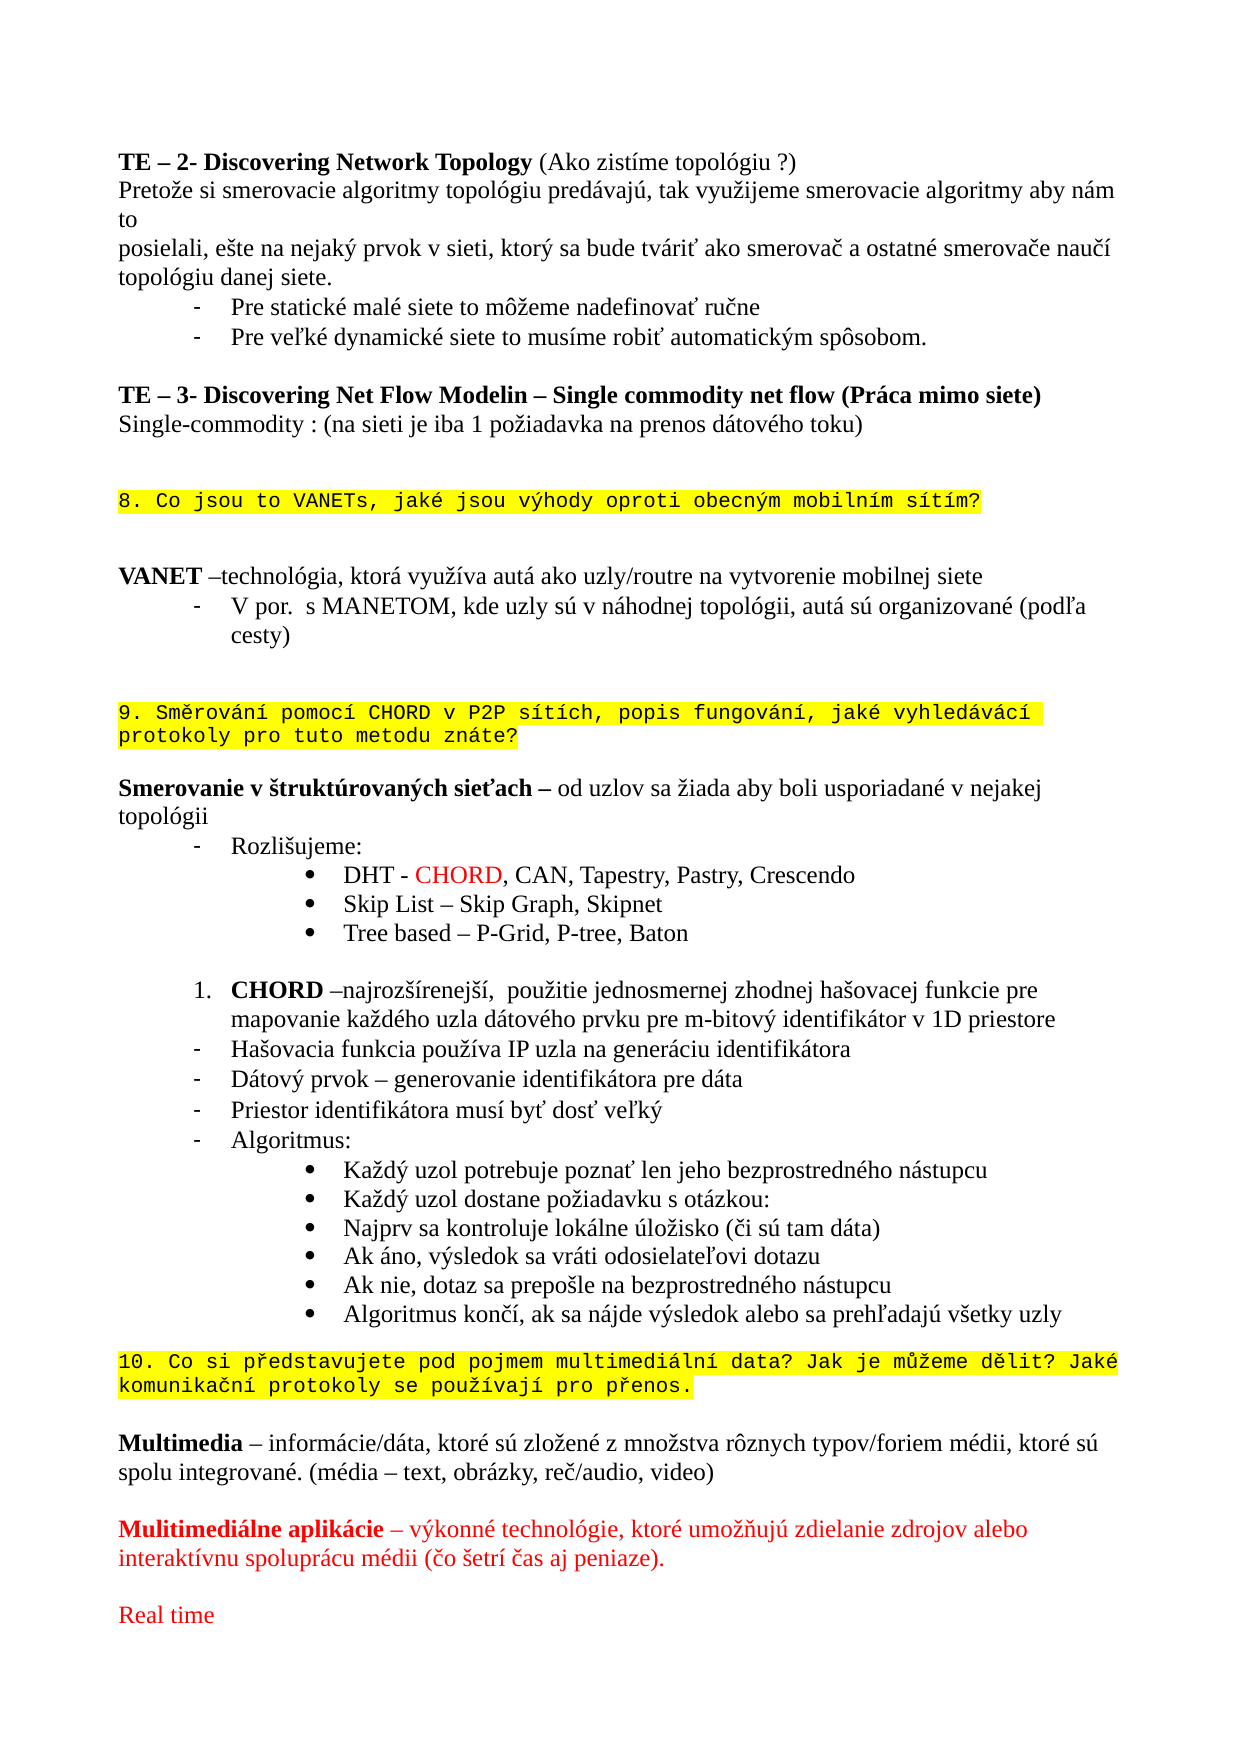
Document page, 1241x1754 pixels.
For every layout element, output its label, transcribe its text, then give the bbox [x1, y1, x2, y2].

list Každý uzol dostane požiadavku s otázkou: [306, 1184, 1122, 1213]
list Rozlišujeme: [193, 830, 1122, 861]
list Skip List – Skip Graph, Skipnet [306, 889, 1122, 918]
list Algoritmus končí, ak sa nájde výsledok alebo sa prehľadajú všetky uzly [306, 1299, 1122, 1328]
list Dátový prvok – generovanie identifikátora pre dáta [193, 1064, 1122, 1094]
text Pretože si smerovacie algoritmy topológiu predávajú, tak využijeme smerovacie algoritmy aby nám to [118, 176, 1122, 233]
text Real time [118, 1601, 1122, 1629]
text posielali, ešte na nejaký prvok v sieti, ktorý sa bude tváriť ako smerovač a ostatné smerovače naučí [118, 233, 1122, 262]
list Každý uzol potrebuje poznať len jeho bezprostredného nástupcu [306, 1155, 1122, 1184]
text Smerovanie v štruktúrovaných sieťach – od uzlov sa žiada aby boli usporiadané v nejakej topológii [118, 773, 1122, 830]
list Hašovacia funkcia používa IP uzla na generáciu identifikátora [193, 1033, 1122, 1064]
text Single-commodity : (na sieti je iba 1 požiadavka na prenos dátového toku) [118, 409, 1122, 438]
list Najprv sa kontroluje lokálne úložisko (či sú tam dáta) [306, 1213, 1122, 1241]
list Priestor identifikátora musí byť dosť veľký [193, 1094, 1122, 1125]
list DHT - CHORD, CAN, Tapestry, Pastry, Crescendo [306, 861, 1122, 889]
list Pre statické malé siete to môžeme nadefinovať ručne [193, 291, 1122, 321]
text 9. Směrování pomocí CHORD v P2P sítích, popis fungování, jaké vyhledávácí protokoly pro tuto metodu znáte? [118, 702, 1122, 749]
list Ak áno, výsledok sa vráti odosielateľovi dotazu [306, 1241, 1122, 1270]
text VANET –technológia, ktorá využíva autá ako uzly/routre na vytvorenie mobilnej siete [118, 561, 1122, 590]
list Pre veľké dynamické siete to musíme robiť automatickým spôsobom. [193, 321, 1122, 352]
list Tree based – P-Grid, P-tree, Baton [306, 918, 1122, 947]
text TE – 2- Discovering Network Topology (Ako zistíme topológiu ?) [118, 147, 1122, 176]
list Algoritmus: [193, 1125, 1122, 1155]
text 8. Co jsou to VANETs, jaké jsou výhody oproti obecným mobilním sítím? [118, 490, 1122, 514]
text TE – 3- Discovering Net Flow Modelin – Single commodity net flow (Práca mimo siete) [118, 380, 1122, 409]
text topológiu danej siete. [118, 262, 1122, 291]
list Ak nie, dotaz sa prepošle na bezprostredného nástupcu [306, 1270, 1122, 1299]
list CHORD –najrozšírenejší, použitie jednosmernej zhodnej hašovacej funkcie pre mapovanie každého uzla dátového prvku pre m-bitový identifikátor v 1D priestore [193, 976, 1122, 1033]
text 10. Co si představujete pod pojmem multimediální data? Jak je můžeme dělit? Jaké komunikační protokoly se používají pro přenos. [118, 1351, 1122, 1399]
list V por. s MANETOM, kde uzly sú v náhodnej topológii, autá sú organizované (podľa cesty) [193, 590, 1122, 649]
text Mulitimediálne aplikácie – výkonné technológie, ktoré umožňujú zdielanie zdrojov alebo interaktívnu spoluprácu médii (čo šetrí čas aj peniaze). [118, 1514, 1122, 1572]
text Multimedia – informácie/dáta, ktoré sú zložené z množstva rôznych typov/foriem médii, ktoré sú spolu integrované. (média – text, obrázky, reč/audio, video) [118, 1428, 1122, 1486]
